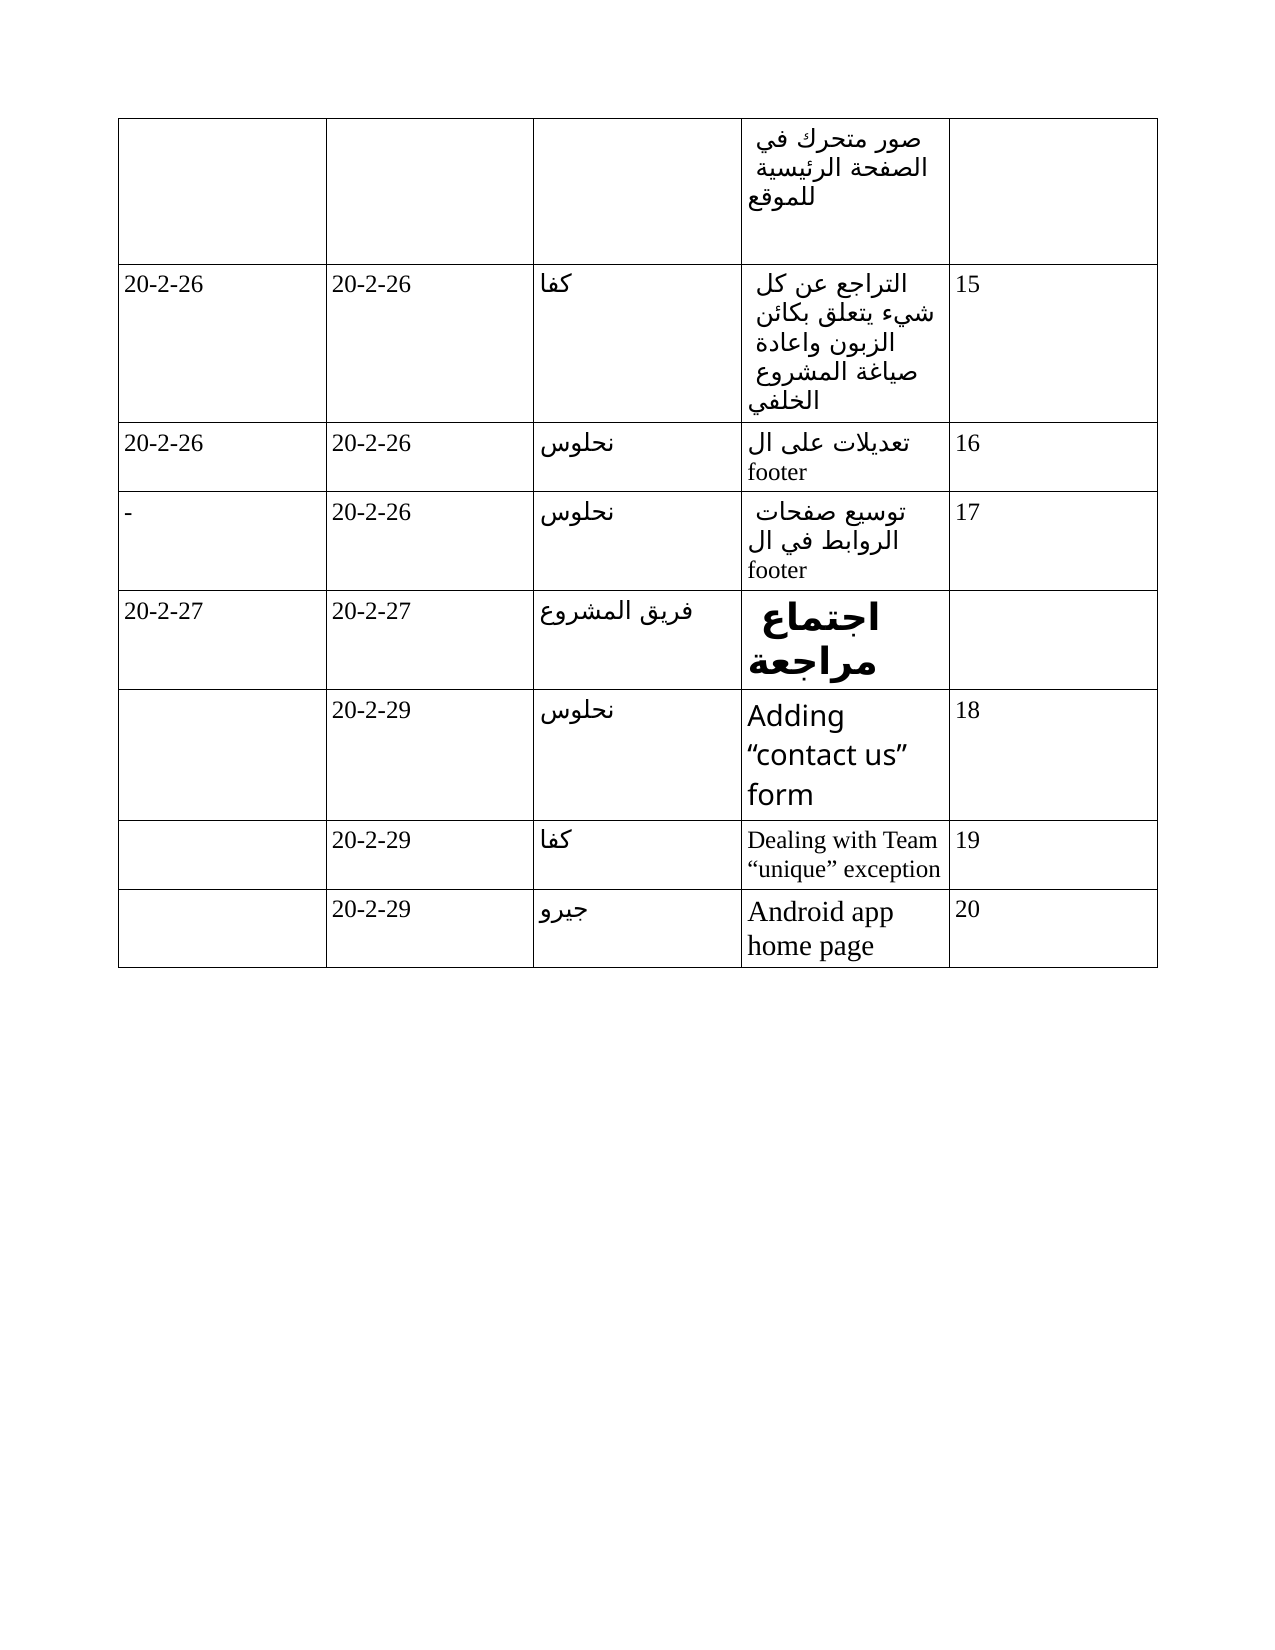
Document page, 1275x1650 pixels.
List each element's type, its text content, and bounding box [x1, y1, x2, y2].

table_cell 20-2-26 [119, 265, 326, 422]
table_cell [119, 890, 326, 967]
table_cell [327, 119, 533, 264]
table_cell [119, 119, 326, 264]
table_cell 20-2-26 [327, 265, 533, 422]
table_cell 20-2-29 [327, 690, 533, 819]
table_cell 15 [950, 265, 1157, 422]
table_cell [119, 690, 326, 819]
table_cell [119, 821, 326, 889]
table_cell Adding “contact us” form [742, 690, 949, 819]
table_cell 20-2-26 [327, 492, 533, 590]
table_cell [534, 119, 741, 264]
table_cell فريق المشروع [534, 591, 741, 689]
table_cell [950, 119, 1157, 264]
table_cell - [119, 492, 326, 590]
table_cell نحلوس [534, 690, 741, 819]
table_cell 20-2-26 [327, 423, 533, 491]
table_cell تعديلات على ال footer [742, 423, 949, 491]
table_cell [950, 591, 1157, 689]
table_cell 18 [950, 690, 1157, 819]
table_cell كفا [534, 821, 741, 889]
table_cell جيرو [534, 890, 741, 967]
table_cell كفا [534, 265, 741, 422]
table_cell صور متحرك في الصفحة الرئيسية للموقع [742, 119, 949, 264]
table_cell 20-2-27 [327, 591, 533, 689]
table_cell 20-2-27 [119, 591, 326, 689]
table_cell 20 [950, 890, 1157, 967]
table_cell 16 [950, 423, 1157, 491]
table_cell 20-2-29 [327, 821, 533, 889]
table_cell نحلوس [534, 423, 741, 491]
table_cell اجتماع مراجعة [742, 591, 949, 689]
table_cell Dealing with Team “unique” exception [742, 821, 949, 889]
table_cell 19 [950, 821, 1157, 889]
table_cell توسيع صفحات الروابط في ال footer [742, 492, 949, 590]
table_cell Android app home page [742, 890, 949, 967]
table_cell نحلوس [534, 492, 741, 590]
table_cell 20-2-29 [327, 890, 533, 967]
table_cell التراجع عن كل شيء يتعلق بكائن الزبون واعادة صياغة المشروع الخلفي [742, 265, 949, 422]
table_cell 20-2-26 [119, 423, 326, 491]
table_cell 17 [950, 492, 1157, 590]
